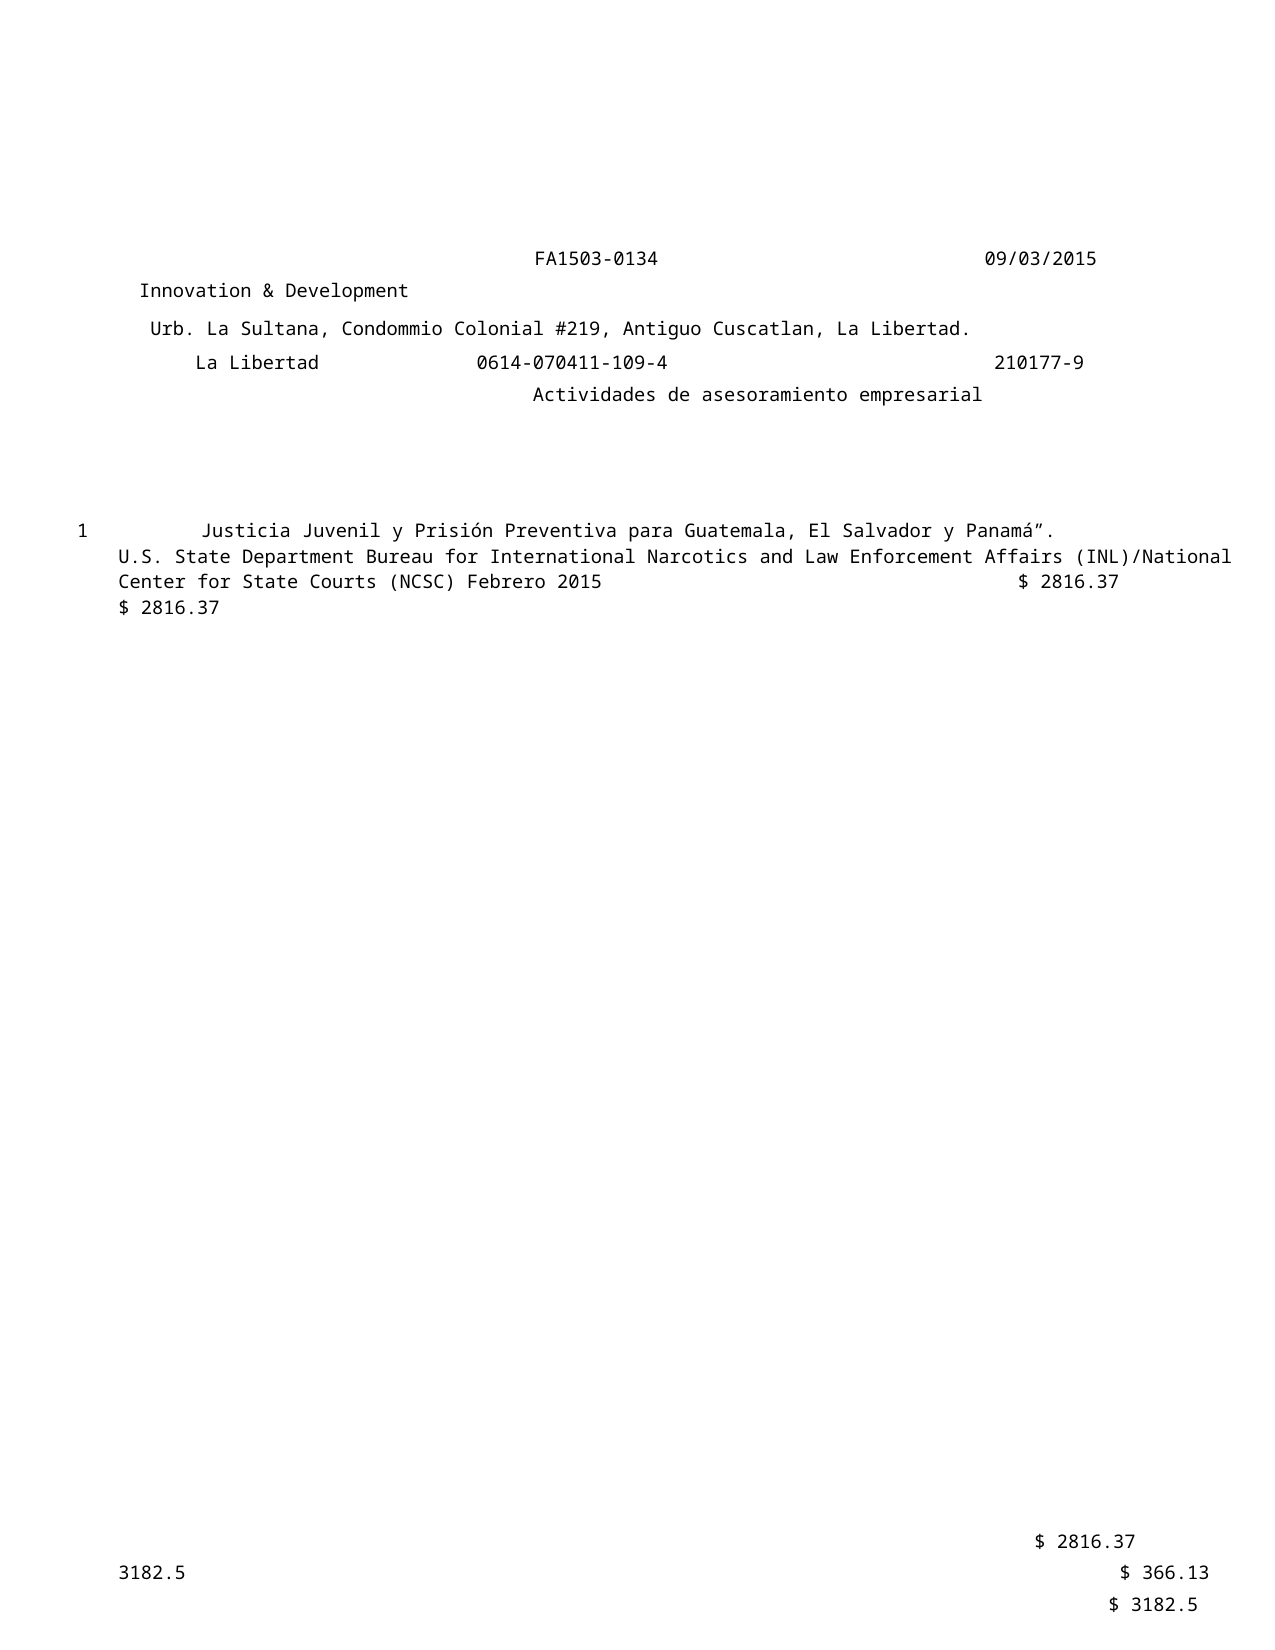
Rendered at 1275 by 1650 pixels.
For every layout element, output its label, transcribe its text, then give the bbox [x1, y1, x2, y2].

text $ 3182.5 [118, 1591, 1252, 1617]
text Actividades de asesoramiento empresarial [71, 381, 1252, 407]
text 1 Justicia Juvenil y Prisión Preventiva para Guatemala, El Salvador y Panamá”. U.S. State Department Bureau for International Narcotics and Law Enforcement Affairs (INL)/National Center for State Courts (NCSC) Febrero 2015 $ 2816.37 $ 2816.37 [43, 518, 1252, 620]
text FA1503-0134 09/03/2015 [118, 246, 1252, 271]
text Innovation & Development [71, 277, 1252, 303]
text 3182.5 $ 366.13 [118, 1560, 1252, 1585]
text $ 2816.37 [118, 1528, 1252, 1554]
text La Libertad 0614-070411-109-4 210177-9 [71, 349, 1252, 375]
text Urb. La Sultana, Condommio Colonial #219, Antiguo Cuscatlan, La Libertad. [71, 315, 1252, 340]
